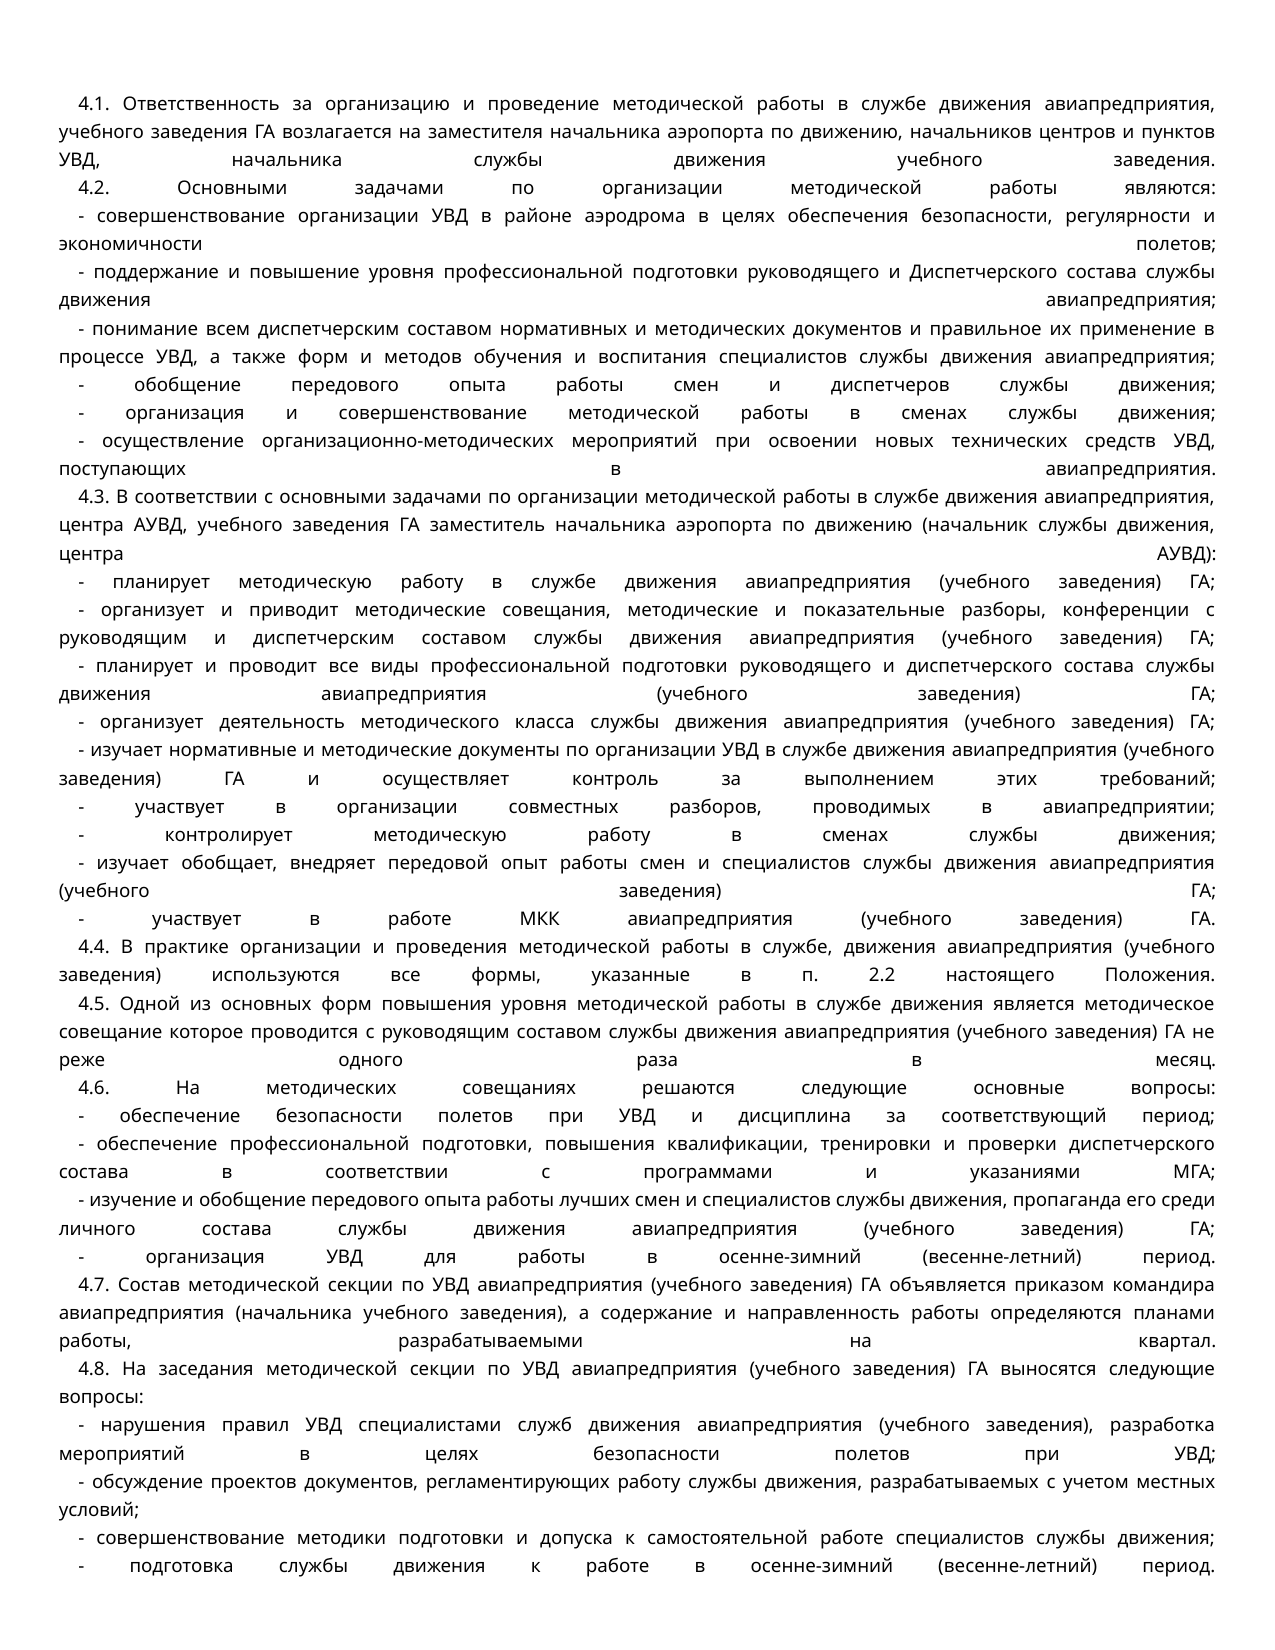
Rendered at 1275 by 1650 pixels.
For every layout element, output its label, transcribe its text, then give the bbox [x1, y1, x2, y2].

text 4.1. Ответственность за организацию и проведение методической работы в службе движения авиапредприятия, учебного заведения ГА возлагается на заместителя начальника аэропорта по движению, начальников центров и пунктов УВД, начальника службы движения учебного заведения. 4.2. Основными задачами по организации методической работы являются: - совершенствование организации УВД в районе аэродрома в целях обеспечения безопасности, регулярности и экономичности полетов; - поддержание и повышение уровня профессиональной подготовки руководящего и Диспетчерского состава службы движения авиапредприятия; - понимание всем диспетчерским составом нормативных и методических документов и правильное их применение в процессе УВД, а также форм и методов обучения и воспитания специалистов службы движения авиапредприятия; - обобщение передового опыта работы смен и диспетчеров службы движения; - организация и совершенствование методической работы в сменах службы движения; - осуществление организационно-методических мероприятий при освоении новых технических средств УВД, поступающих в авиапредприятия. 4.3. В соответствии с основными задачами по организации методической работы в службе движения авиапредприятия, центра АУВД, учебного заведения ГА заместитель начальника аэропорта по движению (начальник службы движения, центра АУВД): - планирует методическую работу в службе движения авиапредприятия (учебного заведения) ГА; - организует и приводит методические совещания, методические и показательные разборы, конференции с руководящим и диспетчерским составом службы движения авиапредприятия (учебного заведения) ГА; - планирует и проводит все виды профессиональной подготовки руководящего и диспетчерского состава службы движения авиапредприятия (учебного заведения) ГА; - организует деятельность методического класса службы движения авиапредприятия (учебного заведения) ГА; - изучает нормативные и методические документы по организации УВД в службе движения авиапредприятия (учебного заведения) ГА и осуществляет контроль за выполнением этих требований; - участвует в организации совместных разборов, проводимых в авиапредприятии; - контролирует методическую работу в сменах службы движения; - изучает обобщает, внедряет передовой опыт работы смен и специалистов службы движения авиапредприятия (учебного заведения) ГА; - участвует в работе МКК авиапредприятия (учебного заведения) ГА. 4.4. В практике организации и проведения методической работы в службе, движения авиапредприятия (учебного заведения) используются все формы, указанные в п. 2.2 настоящего Положения. 4.5. Одной из основных форм повышения уровня методической работы в службе движения является методическое совещание которое проводится с руководящим составом службы движения авиапредприятия (учебного заведения) ГА не реже одного раза в месяц. 4.6. На методических совещаниях решаются следующие основные вопросы: - обеспечение безопасности полетов при УВД и дисциплина за соответствующий период; - обеспечение профессиональной подготовки, повышения квалификации, тренировки и проверки диспетчерского состава в соответствии с программами и указаниями МГА; - изучение и обобщение передового опыта работы лучших смен и специалистов службы движения, пропаганда его среди личного состава службы движения авиапредприятия (учебного заведения) ГА; - организация УВД для работы в осенне-зимний (весенне-летний) период. 4.7. Состав методической секции по УВД авиапредприятия (учебного заведения) ГА объявляется приказом командира авиапредприятия (начальника учебного заведения), а содержание и направленность работы определяются планами работы, разрабатываемыми на квартал. 4.8. На заседания методической секции по УВД авиапредприятия (учебного заведения) ГА выносятся следующие вопросы: - нарушения правил УВД специалистами служб движения авиапредприятия (учебного заведения), разработка мероприятий в целях безопасности полетов при УВД; - обсуждение проектов документов, регламентирующих работу службы движения, разрабатываемых с учетом местных условий; - совершенствование методики подготовки и допуска к самостоятельной работе специалистов службы движения; - подготовка службы движения к работе в осенне-зимний (весенне-летний) период. [58, 58, 1216, 1578]
